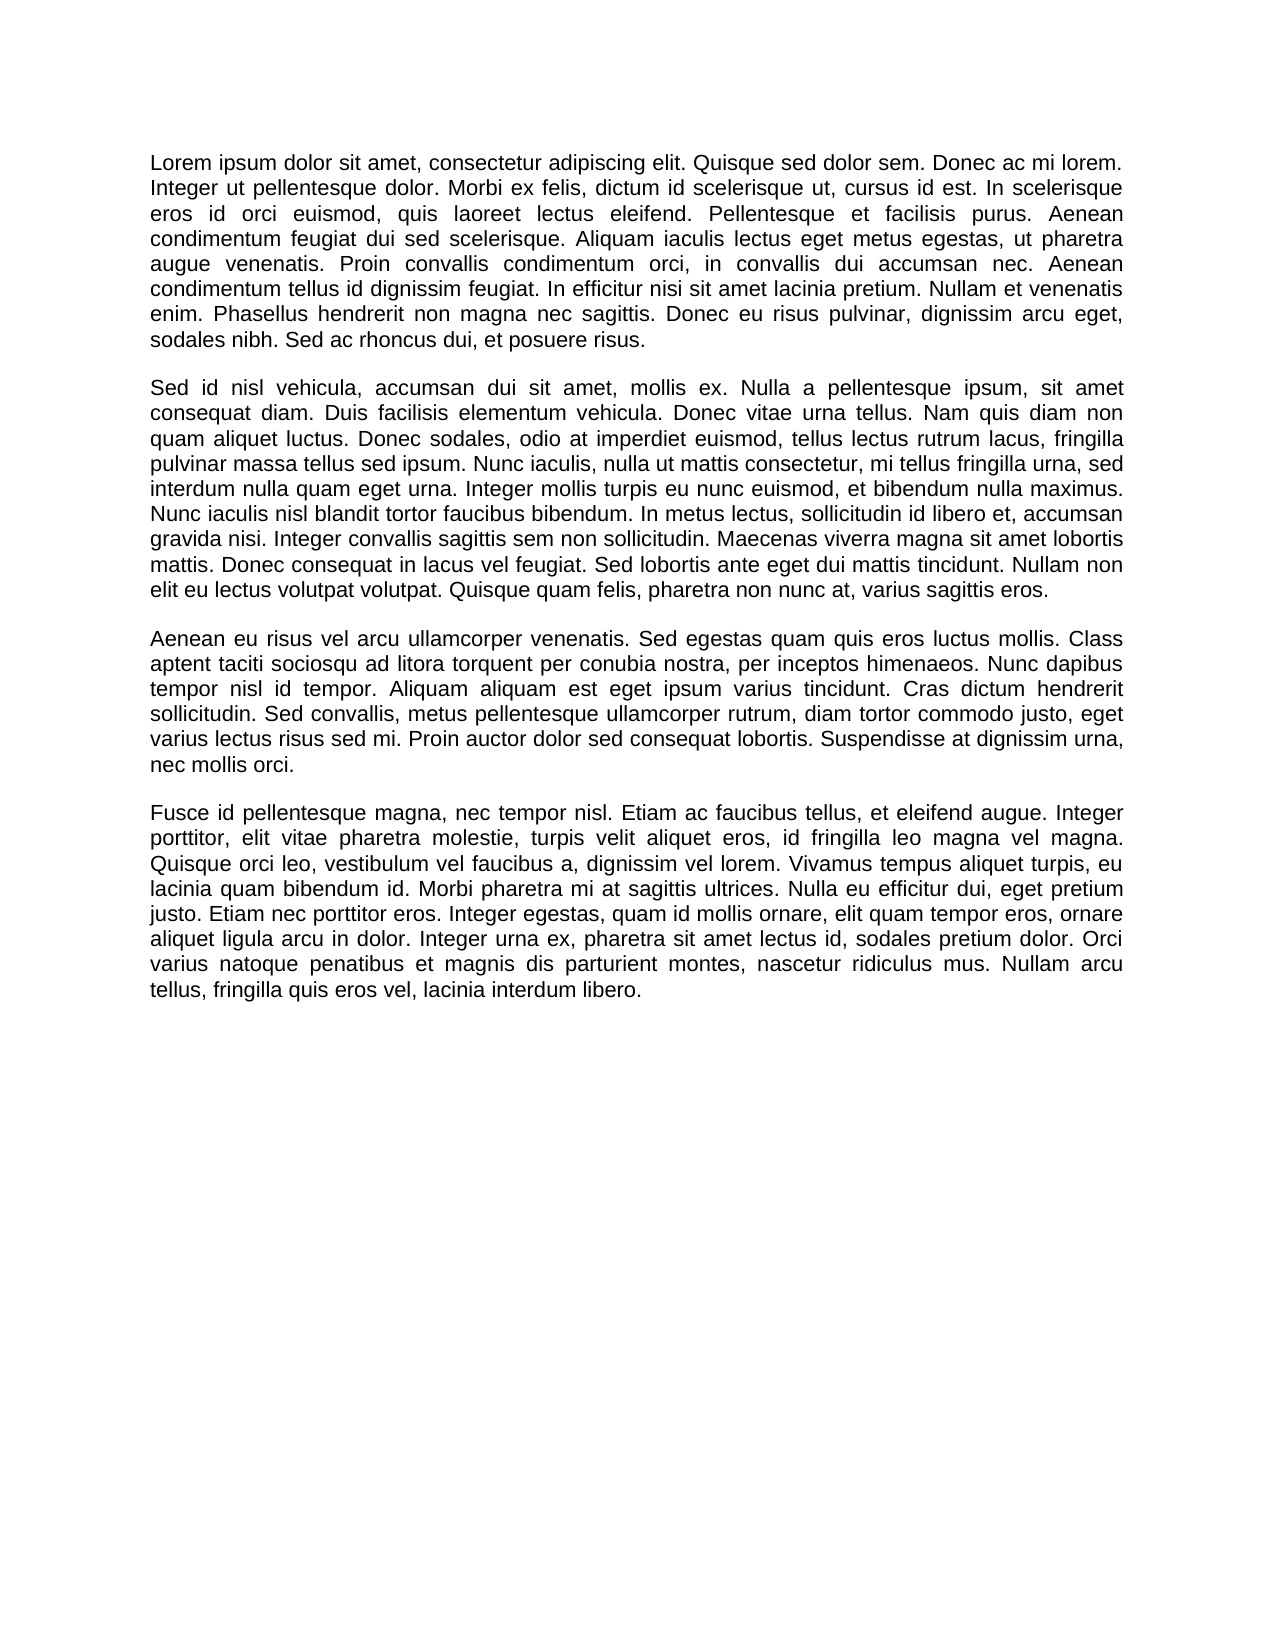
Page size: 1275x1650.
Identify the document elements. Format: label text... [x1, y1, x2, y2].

text Lorem ipsum dolor sit amet, consectetur adipiscing elit. Quisque sed dolor sem. Donec ac mi lorem. Integer ut pellentesque dolor. Morbi ex felis, dictum id scelerisque ut, cursus id est. In scelerisque eros id orci euismod, quis laoreet lectus eleifend. Pellentesque et facilisis purus. Aenean condimentum feugiat dui sed scelerisque. Aliquam iaculis lectus eget metus egestas, ut pharetra augue venenatis. Proin convallis condimentum orci, in convallis dui accumsan nec. Aenean condimentum tellus id dignissim feugiat. In efficitur nisi sit amet lacinia pretium. Nullam et venenatis enim. Phasellus hendrerit non magna nec sagittis. Donec eu risus pulvinar, dignissim arcu eget, sodales nibh. Sed ac rhoncus dui, et posuere risus. [150, 150, 1125, 352]
text Aenean eu risus vel arcu ullamcorper venenatis. Sed egestas quam quis eros luctus mollis. Class aptent taciti sociosqu ad litora torquent per conubia nostra, per inceptos himenaeos. Nunc dapibus tempor nisl id tempor. Aliquam aliquam est eget ipsum varius tincidunt. Cras dictum hendrerit sollicitudin. Sed convallis, metus pellentesque ullamcorper rutrum, diam tortor commodo justo, eget varius lectus risus sed mi. Proin auctor dolor sed consequat lobortis. Suspendisse at dignissim urna, nec mollis orci. [150, 625, 1125, 777]
text Sed id nisl vehicula, accumsan dui sit amet, mollis ex. Nulla a pellentesque ipsum, sit amet consequat diam. Duis facilisis elementum vehicula. Donec vitae urna tellus. Nam quis diam non quam aliquet luctus. Donec sodales, odio at imperdiet euismod, tellus lectus rutrum lacus, fringilla pulvinar massa tellus sed ipsum. Nunc iaculis, nulla ut mattis consectetur, mi tellus fringilla urna, sed interdum nulla quam eget urna. Integer mollis turpis eu nunc euismod, et bibendum nulla maximus. Nunc iaculis nisl blandit tortor faucibus bibendum. In metus lectus, sollicitudin id libero et, accumsan gravida nisi. Integer convallis sagittis sem non sollicitudin. Maecenas viverra magna sit amet lobortis mattis. Donec consequat in lacus vel feugiat. Sed lobortis ante eget dui mattis tincidunt. Nullam non elit eu lectus volutpat volutpat. Quisque quam felis, pharetra non nunc at, varius sagittis eros. [150, 375, 1125, 602]
text Fusce id pellentesque magna, nec tempor nisl. Etiam ac faucibus tellus, et eleifend augue. Integer porttitor, elit vitae pharetra molestie, turpis velit aliquet eros, id fringilla leo magna vel magna. Quisque orci leo, vestibulum vel faucibus a, dignissim vel lorem. Vivamus tempus aliquet turpis, eu lacinia quam bibendum id. Morbi pharetra mi at sagittis ultrices. Nulla eu efficitur dui, eget pretium justo. Etiam nec porttitor eros. Integer egestas, quam id mollis ornare, elit quam tempor eros, ornare aliquet ligula arcu in dolor. Integer urna ex, pharetra sit amet lectus id, sodales pretium dolor. Orci varius natoque penatibus et magnis dis parturient montes, nascetur ridiculus mus. Nullam arcu tellus, fringilla quis eros vel, lacinia interdum libero. [150, 800, 1125, 1002]
